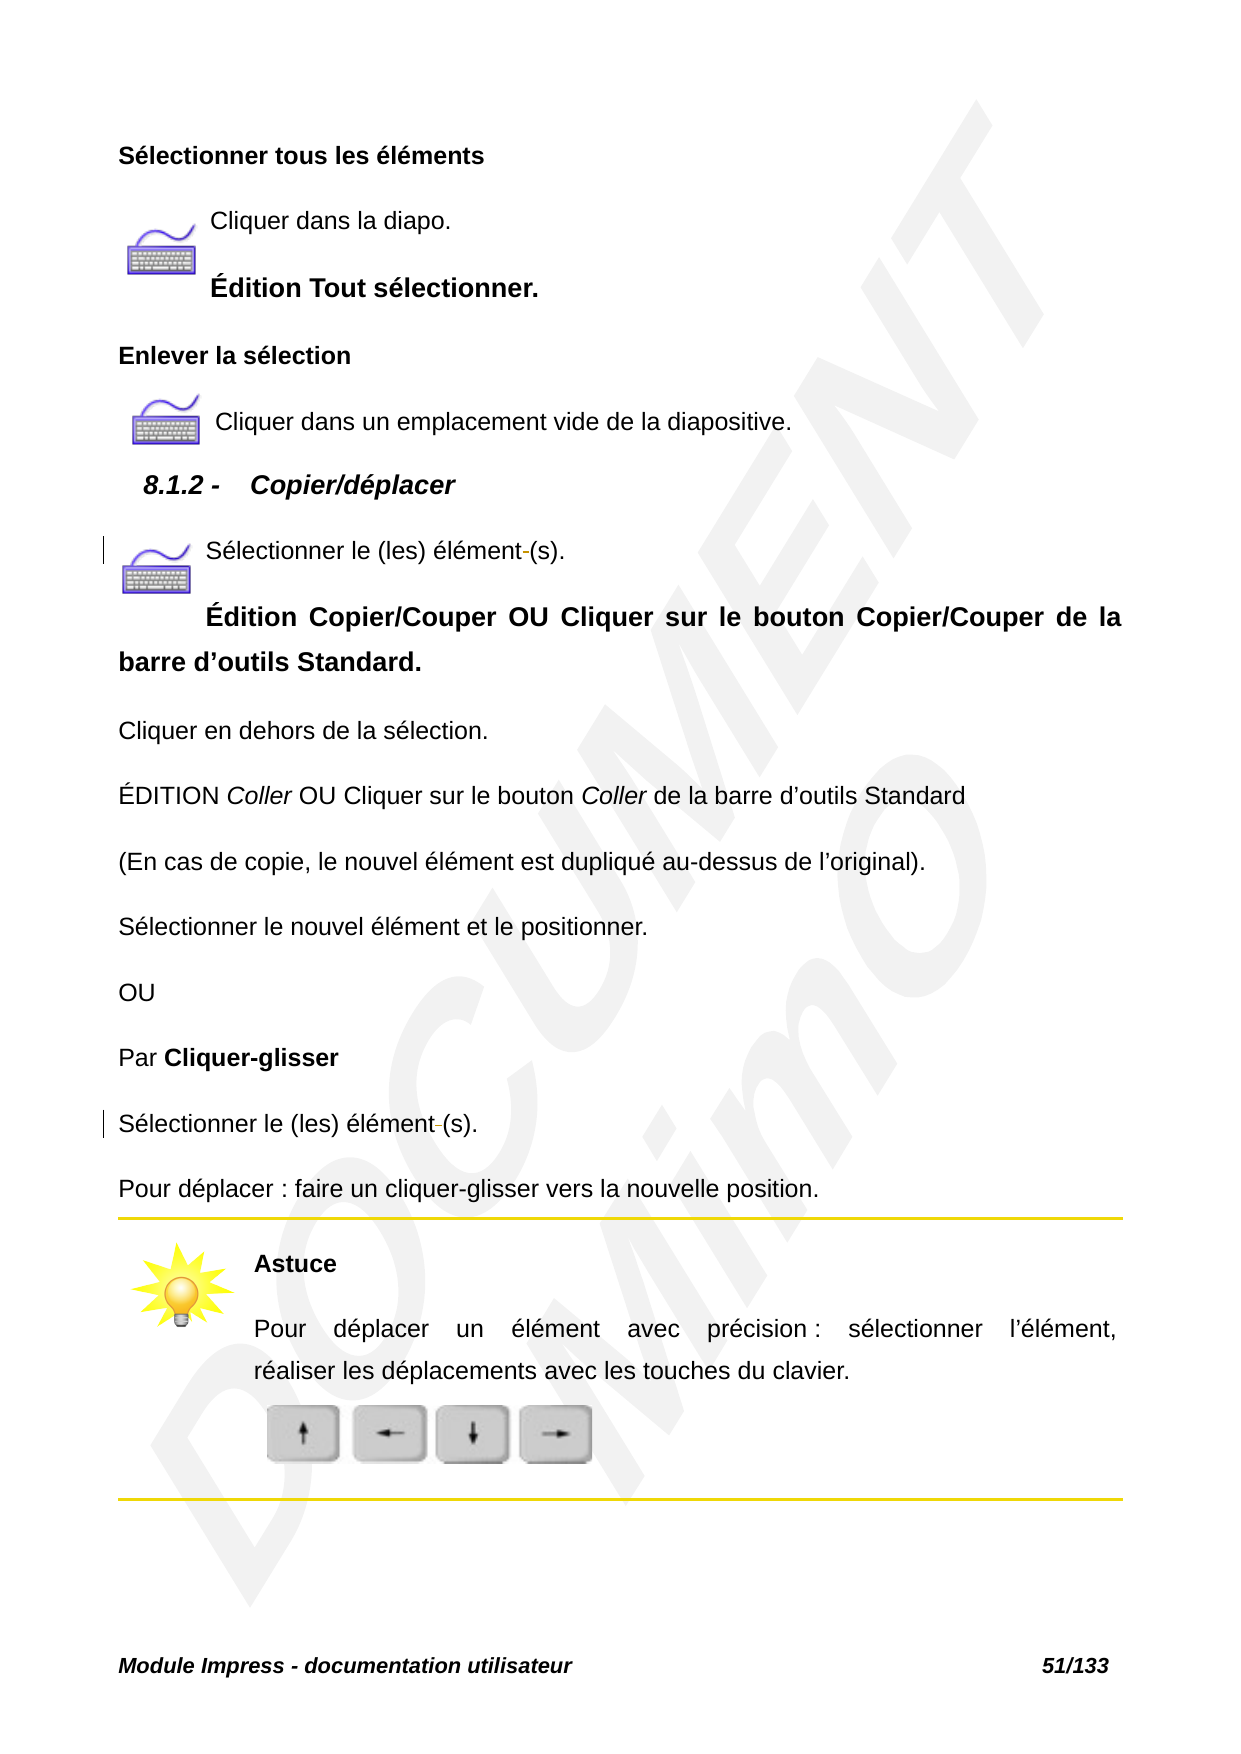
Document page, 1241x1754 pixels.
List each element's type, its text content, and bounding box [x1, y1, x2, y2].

picture [123, 1225, 242, 1344]
text Cliquer dans la diapo. [118, 207, 1122, 235]
text Sélectionner le nouvel élément et le positionner. [118, 913, 1122, 941]
text Pour déplacer : faire un cliquer-glisser vers la nouvelle position. [118, 1175, 1122, 1203]
table_header [118, 1220, 248, 1497]
text ÉDITION Coller OU Cliquer sur le bouton Coller de la barre d’outils Standard [118, 782, 1122, 810]
text Par Cliquer-glisser [118, 1044, 1122, 1072]
text (En cas de copie, le nouvel élément est dupliqué au-dessus de l’original). [118, 847, 1122, 875]
picture [123, 213, 199, 289]
picture [118, 533, 194, 608]
picture [267, 1405, 593, 1464]
text Cliquer en dehors de la sélection. [118, 716, 1122, 744]
text Cliquer dans un emplacement vide de la diapositive. [203, 407, 1122, 435]
text Sélectionner le (les) élément(s). [194, 536, 1122, 564]
text Sélectionner le (les) élément(s). [118, 1109, 1122, 1137]
text OU [118, 978, 1122, 1006]
subtitle Copier/déplacer [143, 470, 1122, 500]
text Sélectionner tous les éléments [118, 142, 1122, 169]
text Enlever la sélection [118, 342, 1122, 370]
text Édition Copier/Couper OU Cliquer sur le bouton Copier/Couper de la barre d’outils Standard. [118, 602, 1122, 678]
picture [128, 383, 203, 459]
table_header Astuce Pour déplacer un élément avec précision : sélectionner l’élément, réaliser les déplacements avec les touches du clavier. [248, 1220, 1123, 1497]
text Édition Tout sélectionner. [118, 273, 1122, 303]
